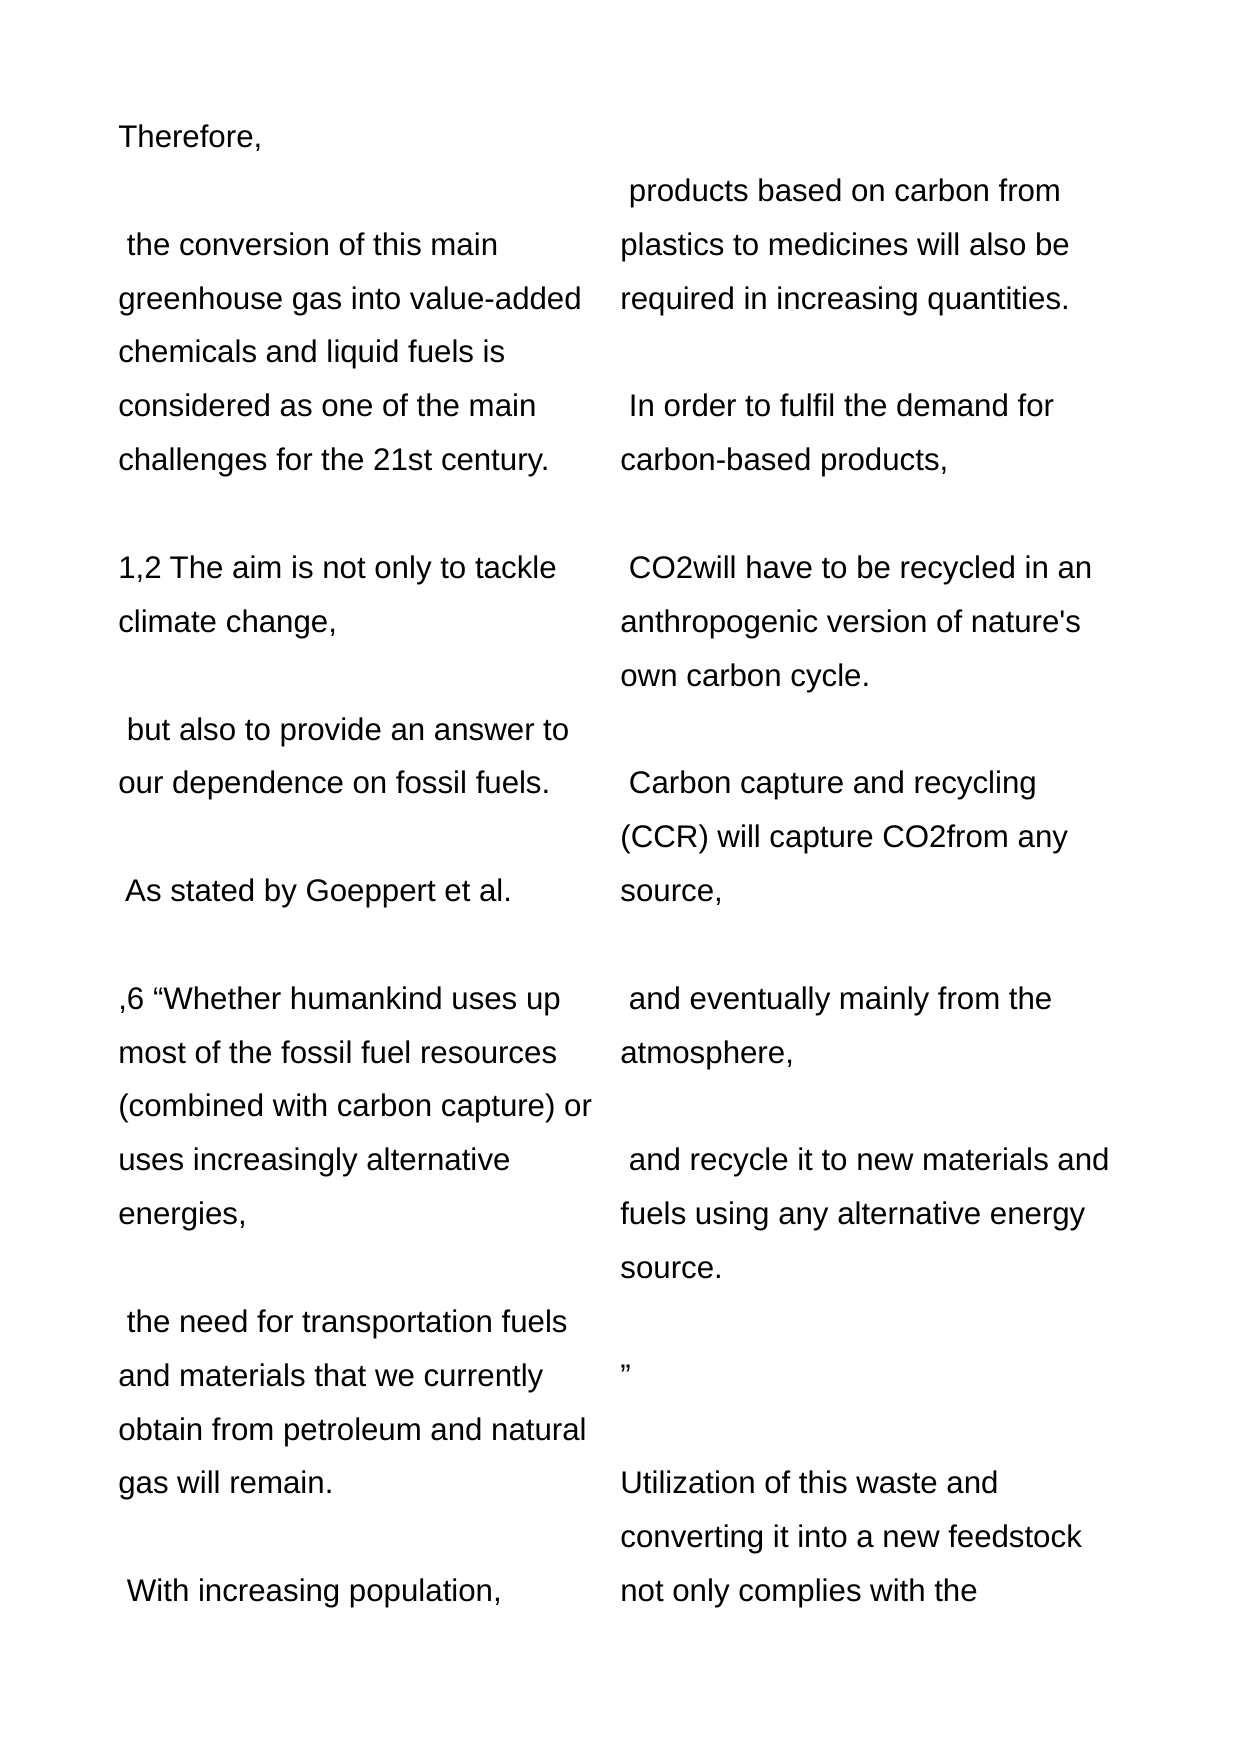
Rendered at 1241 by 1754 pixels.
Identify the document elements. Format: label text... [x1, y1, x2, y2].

text and recycle it to new materials and fuels using any alternative energy source. [620, 1141, 1122, 1285]
text As stated by Goeppert et al. [118, 872, 620, 908]
text Carbon capture and recycling (CCR) will capture CO2from any source, [620, 764, 1122, 908]
text and eventually mainly from the atmosphere, [620, 980, 1122, 1069]
text ” [620, 1357, 1122, 1393]
text Utilization of this waste and converting it into a new feedstock not only complies with the [620, 1464, 1122, 1608]
text the need for transportation fuels and materials that we currently obtain from petroleum and natural gas will remain. [118, 1303, 620, 1500]
text but also to provide an answer to our dependence on fossil fuels. [118, 711, 620, 800]
text products based on carbon from plastics to medicines will also be required in increasing quantities. [620, 172, 1122, 316]
text 1,2 The aim is not only to tackle climate change, [118, 549, 620, 639]
text CO2will have to be recycled in an anthropogenic version of nature's own carbon cycle. [620, 549, 1122, 693]
text Therefore, [118, 118, 620, 154]
text In order to fulfil the demand for carbon-based products, [620, 387, 1122, 477]
text With increasing population, [118, 1572, 620, 1608]
text the conversion of this main greenhouse gas into value-added chemicals and liquid fuels is considered as one of the main challenges for the 21st century. [118, 226, 620, 477]
text ,6 “Whether humankind uses up most of the fossil fuel resources (combined with carbon capture) or uses increasingly alternative energies, [118, 980, 620, 1231]
